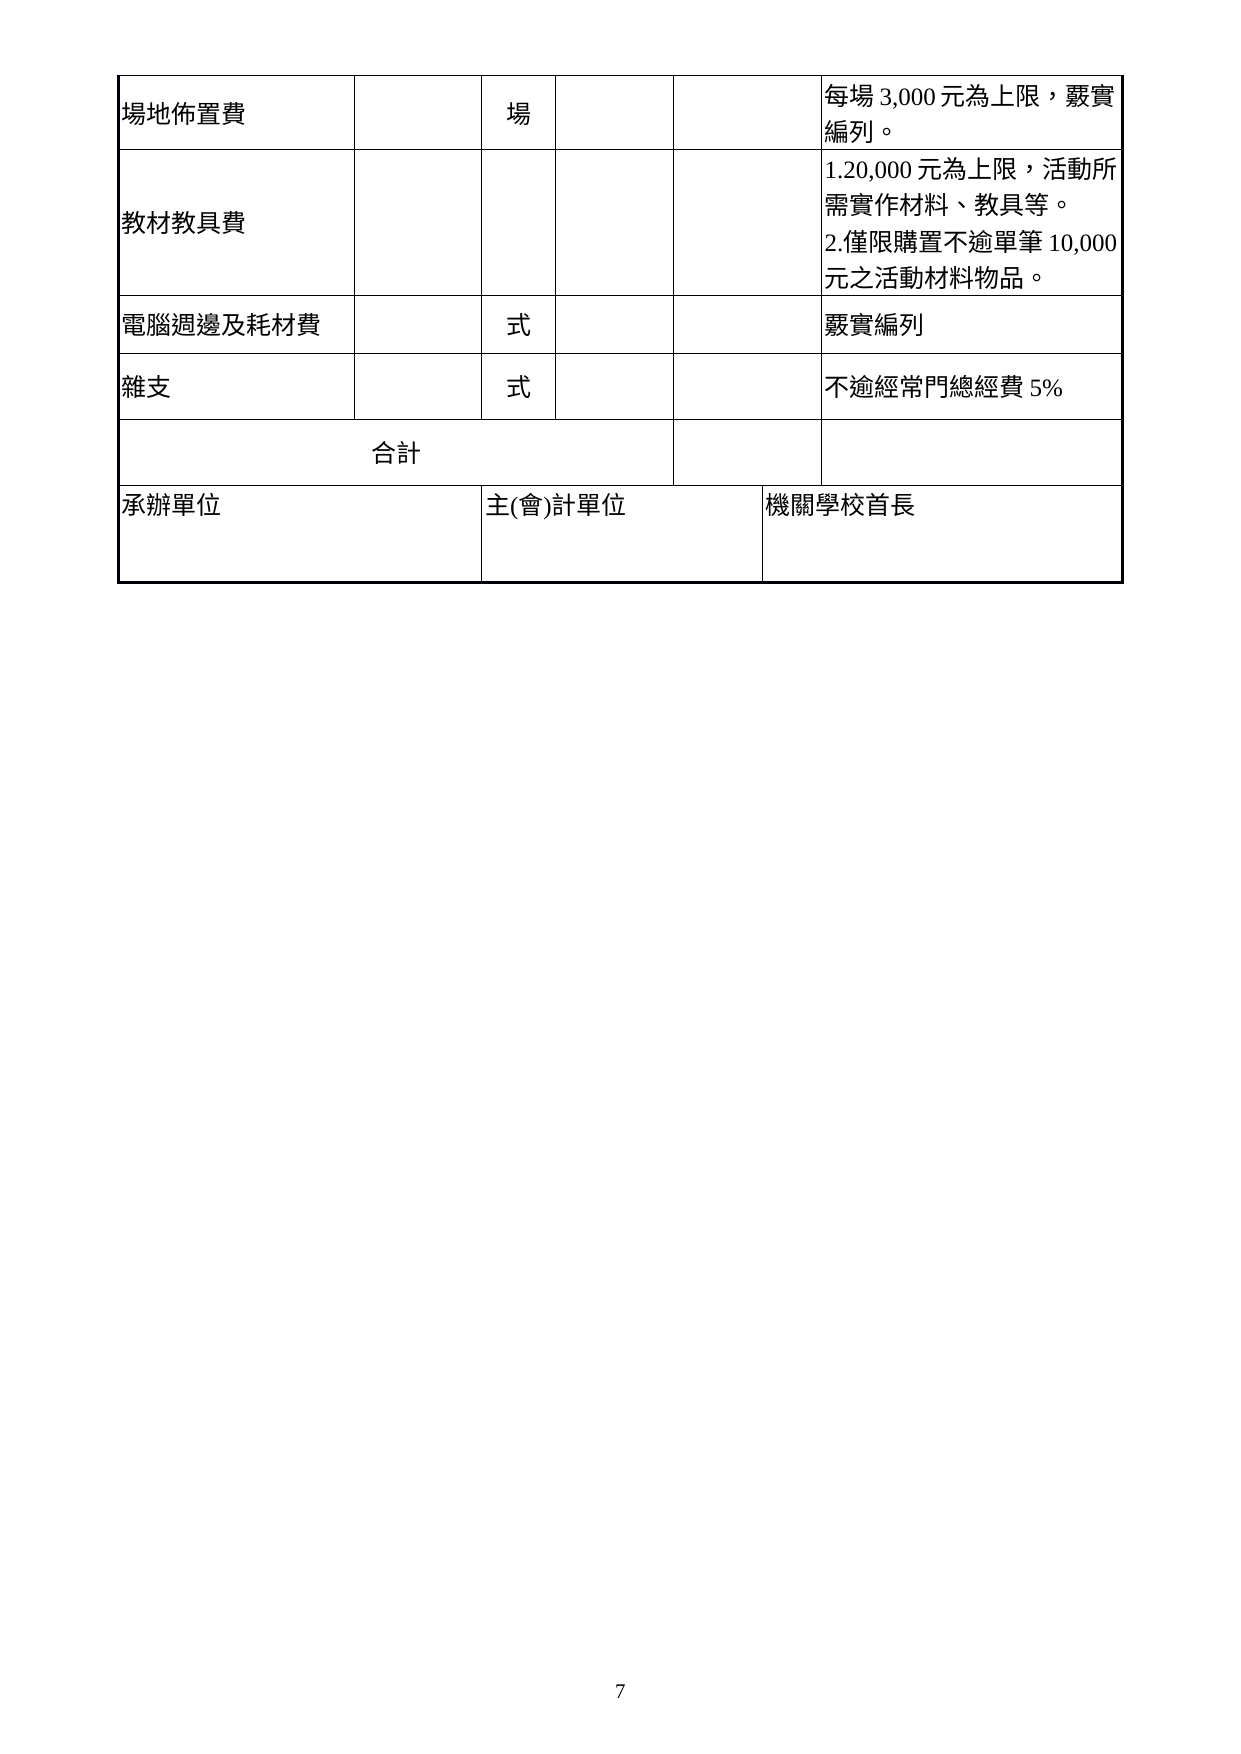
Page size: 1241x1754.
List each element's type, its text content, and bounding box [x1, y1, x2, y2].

table_cell [355, 354, 481, 418]
table_cell 雜支 [120, 354, 354, 418]
table_cell 承辦單位 [120, 486, 481, 581]
table_cell [355, 76, 481, 148]
table_cell 式 [482, 354, 555, 418]
table_cell 場地佈置費 [120, 76, 354, 148]
table_cell 每場3,000元為上限，覈實編列。 [822, 76, 1121, 148]
table_cell [674, 76, 821, 148]
table_cell 主(會)計單位 [482, 486, 762, 581]
table_cell [822, 420, 1121, 485]
table_cell [674, 354, 821, 418]
table_cell 式 [482, 296, 555, 352]
table_cell [674, 296, 821, 352]
table_cell [556, 150, 673, 294]
table_cell [482, 150, 555, 294]
table_cell [674, 150, 821, 294]
table_cell 不逾經常門總經費5% [822, 354, 1121, 418]
table_cell 合計 [120, 420, 673, 485]
table_cell [556, 76, 673, 148]
table_cell 1.20,000元為上限，活動所需實作材料、教具等。 2.僅限購置不逾單筆10,000元之活動材料物品。 [822, 150, 1121, 294]
table_cell [355, 296, 481, 352]
table_cell 機關學校首長 [763, 486, 1121, 581]
table_cell [556, 296, 673, 352]
table_cell 電腦週邊及耗材費 [120, 296, 354, 352]
table_cell 教材教具費 [120, 150, 354, 294]
table_cell [556, 354, 673, 418]
table_cell 覈實編列 [822, 296, 1121, 352]
table_cell 場 [482, 76, 555, 148]
table_cell [355, 150, 481, 294]
table_cell [674, 420, 821, 485]
